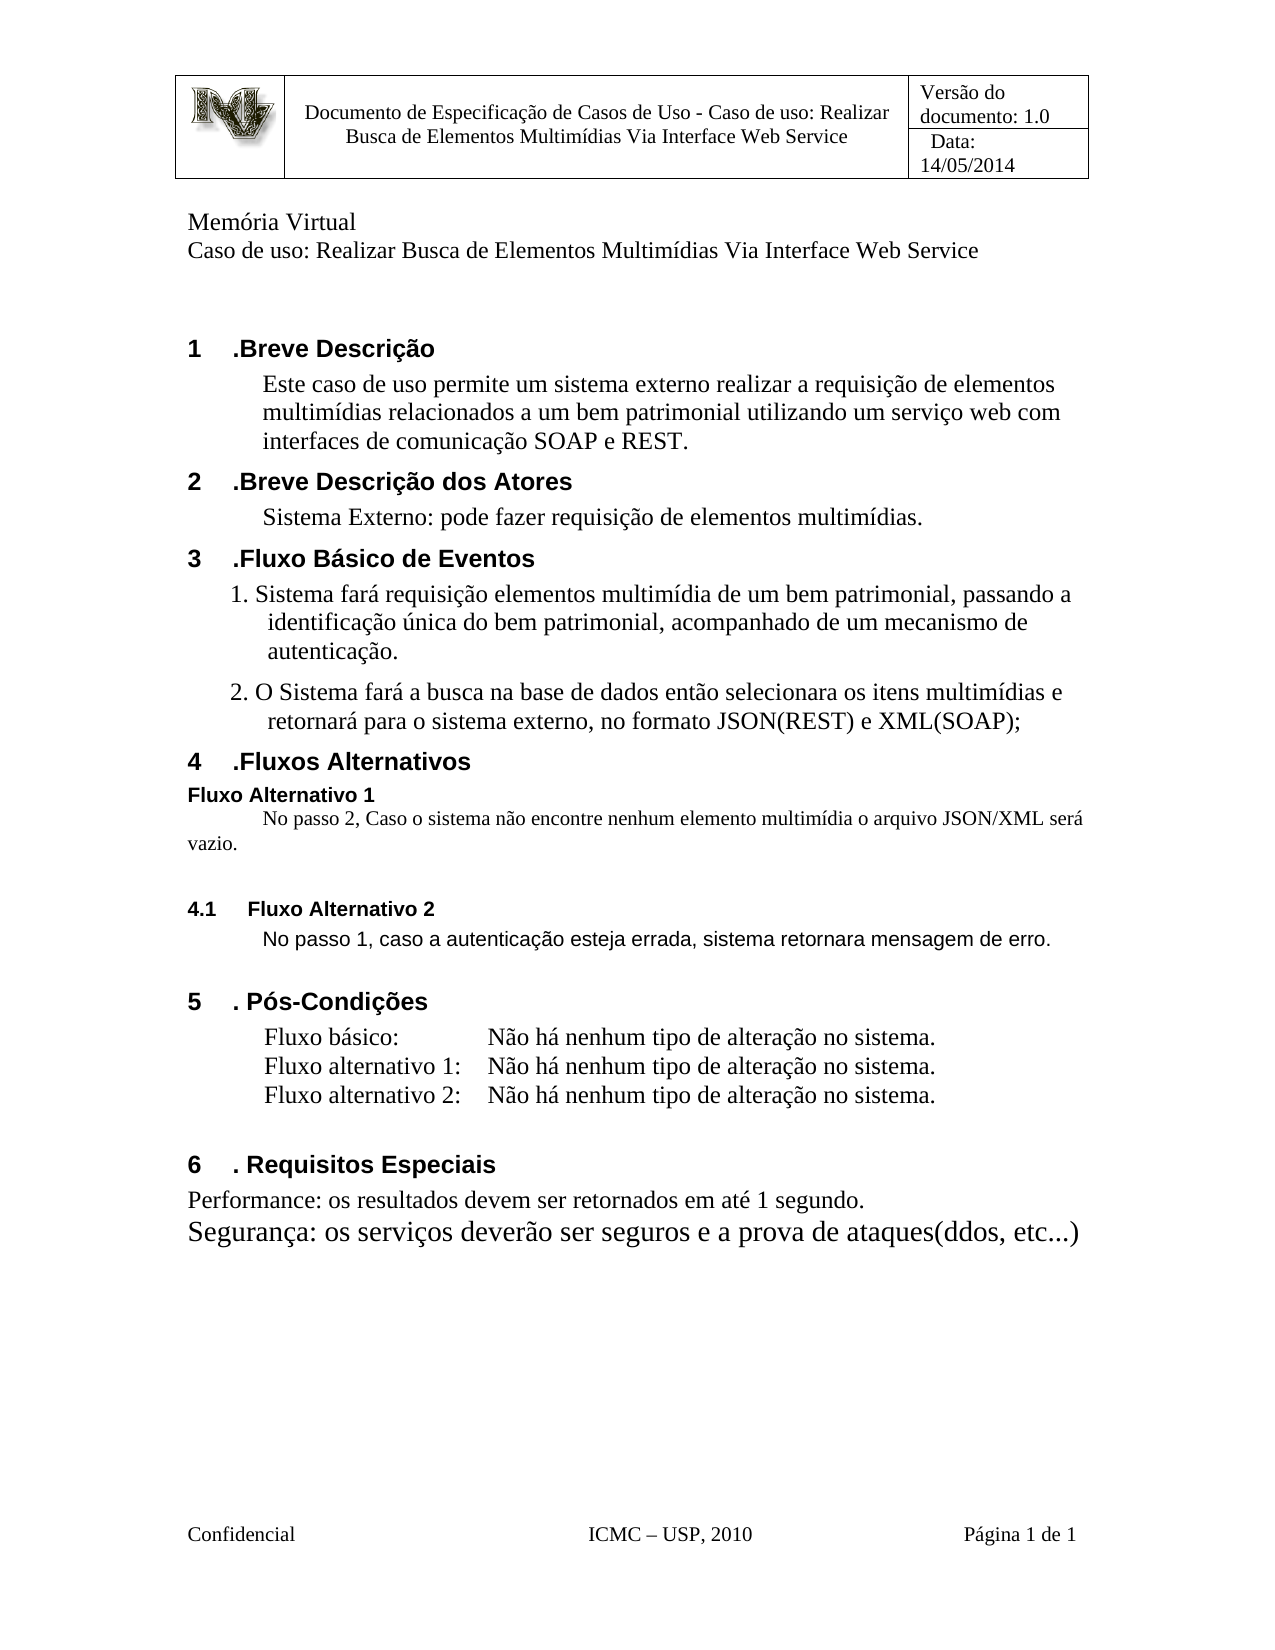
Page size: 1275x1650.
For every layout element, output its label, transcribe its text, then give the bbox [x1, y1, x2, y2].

text Sistema Externo: pode fazer requisição de elementos multimídias. [187, 502, 1087, 531]
subtitle . Requisitos Especiais [187, 1150, 1087, 1179]
subtitle .Breve Descrição [187, 334, 1087, 362]
text Fluxo básico: Não há nenhum tipo de alteração no sistema. [264, 1022, 1087, 1051]
text 1. Sistema fará requisição elementos multimídia de um bem patrimonial, passando a identificação única do bem patrimonial, acompanhado de um mecanismo de autenticação. [230, 579, 1087, 665]
subtitle Fluxo Alternativo 2 [187, 896, 1087, 921]
text Este caso de uso permite um sistema externo realizar a requisição de elementos multimídias relacionados a um bem patrimonial utilizando um serviço web com interfaces de comunicação SOAP e REST. [262, 369, 1087, 455]
picture [186, 76, 277, 151]
text No passo 1, caso a autenticação esteja errada, sistema retornara mensagem de erro. [187, 927, 1087, 951]
text Performance: os resultados devem ser retornados em até 1 segundo. [187, 1185, 1087, 1214]
text No passo 2, Caso o sistema não encontre nenhum elemento multimídia o arquivo JSON/XML será vazio. [187, 806, 1087, 854]
text 2. O Sistema fará a busca na base de dados então selecionara os itens multimídias e retornará para o sistema externo, no formato JSON(REST) e XML(SOAP); [230, 677, 1087, 735]
text Segurança: os serviços deverão ser seguros e a prova de ataques(ddos, etc...) [187, 1214, 1087, 1247]
text Fluxo alternativo 1: Não há nenhum tipo de alteração no sistema. [264, 1051, 1087, 1080]
text Fluxo Alternativo 1 [187, 782, 1087, 806]
subtitle .Breve Descrição dos Atores [187, 467, 1087, 496]
text Fluxo alternativo 2: Não há nenhum tipo de alteração no sistema. [264, 1080, 1087, 1109]
subtitle . Pós-Condições [187, 987, 1087, 1016]
subtitle .Fluxos Alternativos [187, 747, 1087, 776]
subtitle .Fluxo Básico de Eventos [187, 544, 1087, 572]
text Memória Virtual Caso de uso: Realizar Busca de Elementos Multimídias Via Interface Web Service [187, 207, 1087, 264]
